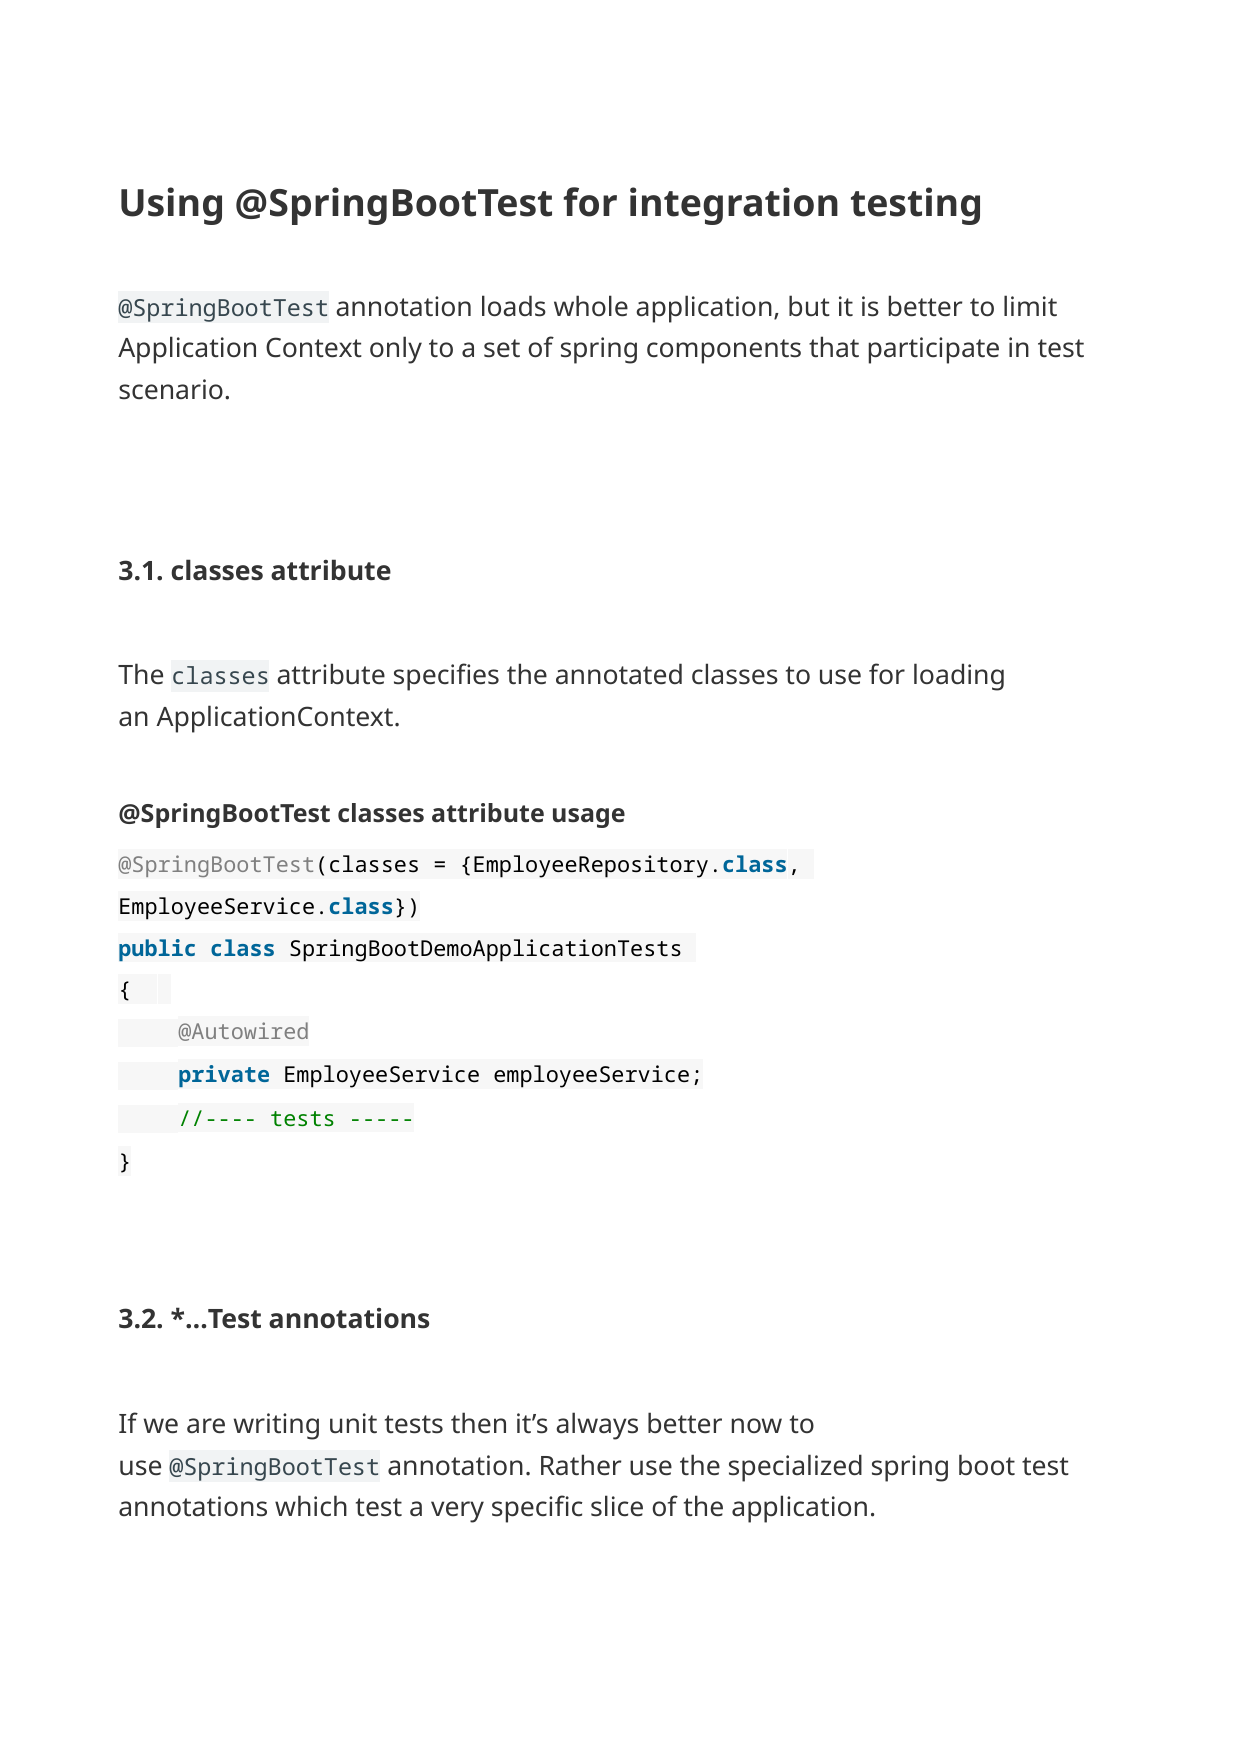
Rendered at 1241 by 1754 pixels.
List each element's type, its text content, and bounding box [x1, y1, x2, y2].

text If we are writing unit tests then it’s always better now to use @SpringBootTest annotation. Rather use the specialized spring boot test annotations which test a very specific slice of the application. [118, 1405, 1122, 1524]
text @SpringBootTest classes attribute usage [118, 796, 1122, 830]
subtitle Using @SpringBootTest for integration testing [118, 176, 1122, 227]
table_header @SpringBootTest(classes = {EmployeeRepository.class, EmployeeService.class}) public class SpringBootDemoApplicationTests { @Autowired private EmployeeService employeeService; //---- tests ----- } [118, 849, 1115, 1176]
subtitle 3.1. classes attribute [118, 552, 1122, 588]
subtitle 3.2. *…Test annotations [118, 1300, 1122, 1336]
text @SpringBootTest annotation loads whole application, but it is better to limit Application Context only to a set of spring components that participate in test scenario. [118, 287, 1122, 407]
text The classes attribute specifies the annotated classes to use for loading an ApplicationContext. [118, 656, 1122, 734]
